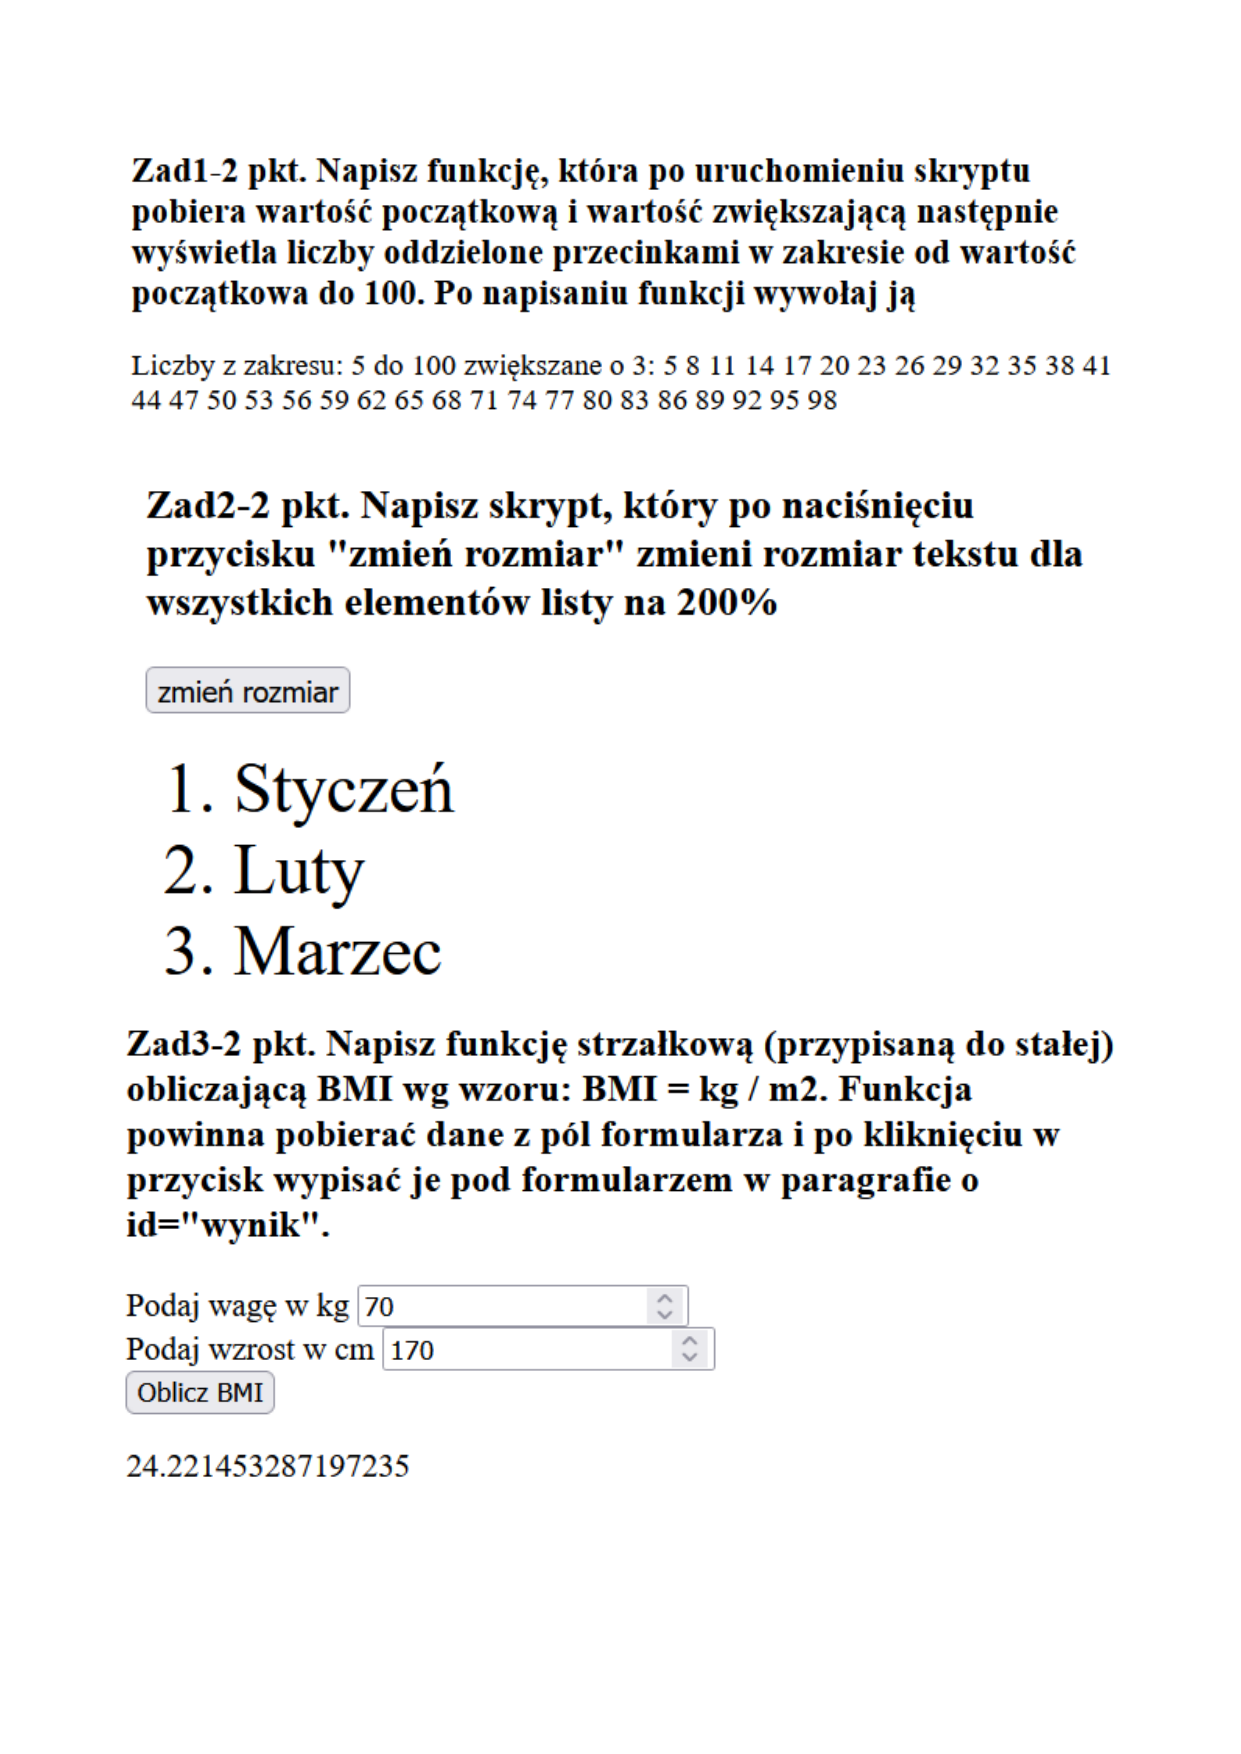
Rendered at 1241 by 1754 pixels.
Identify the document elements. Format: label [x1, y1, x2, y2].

picture [138, 476, 1102, 992]
picture [118, 1020, 1122, 1491]
picture [120, 146, 1120, 419]
